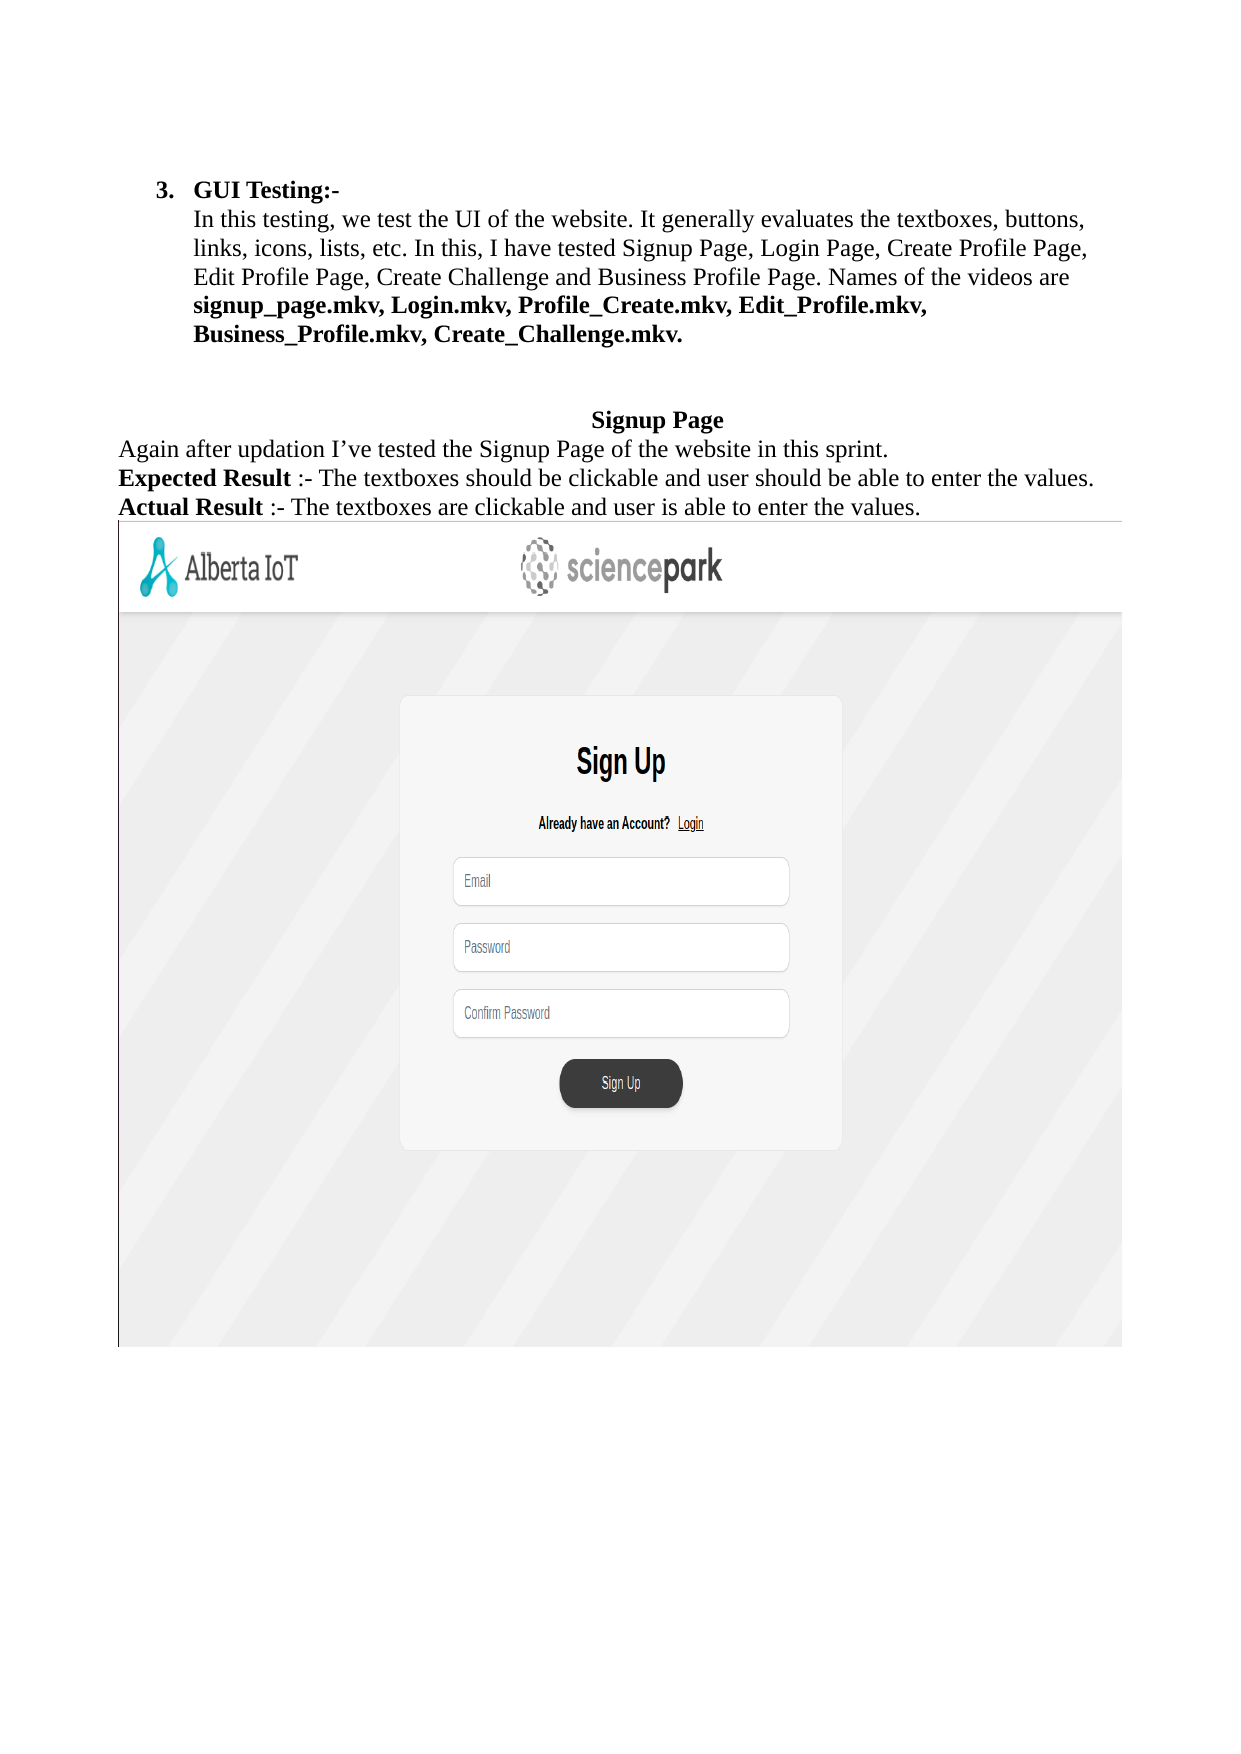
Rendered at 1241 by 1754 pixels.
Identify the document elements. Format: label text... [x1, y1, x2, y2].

list GUI Testing:- [156, 176, 1122, 204]
list Signup Page [156, 406, 1122, 434]
text Again after updation I’ve tested the Signup Page of the website in this sprint. Expected Result :- The textboxes should be clickable and user should be able to enter the values. Actual Result :- The textboxes are clickable and user is able to enter the values. [118, 434, 1122, 520]
picture [118, 520, 1123, 1347]
list In this testing, we test the UI of the website. It generally evaluates the textboxes, buttons, links, icons, lists, etc. In this, I have tested Signup Page, Login Page, Create Profile Page, Edit Profile Page, Create Challenge and Business Profile Page. Names of the videos are signup_page.mkv, Login.mkv, Profile_Create.mkv, Edit_Profile.mkv, Business_Profile.mkv, Create_Challenge.mkv. [156, 204, 1122, 348]
